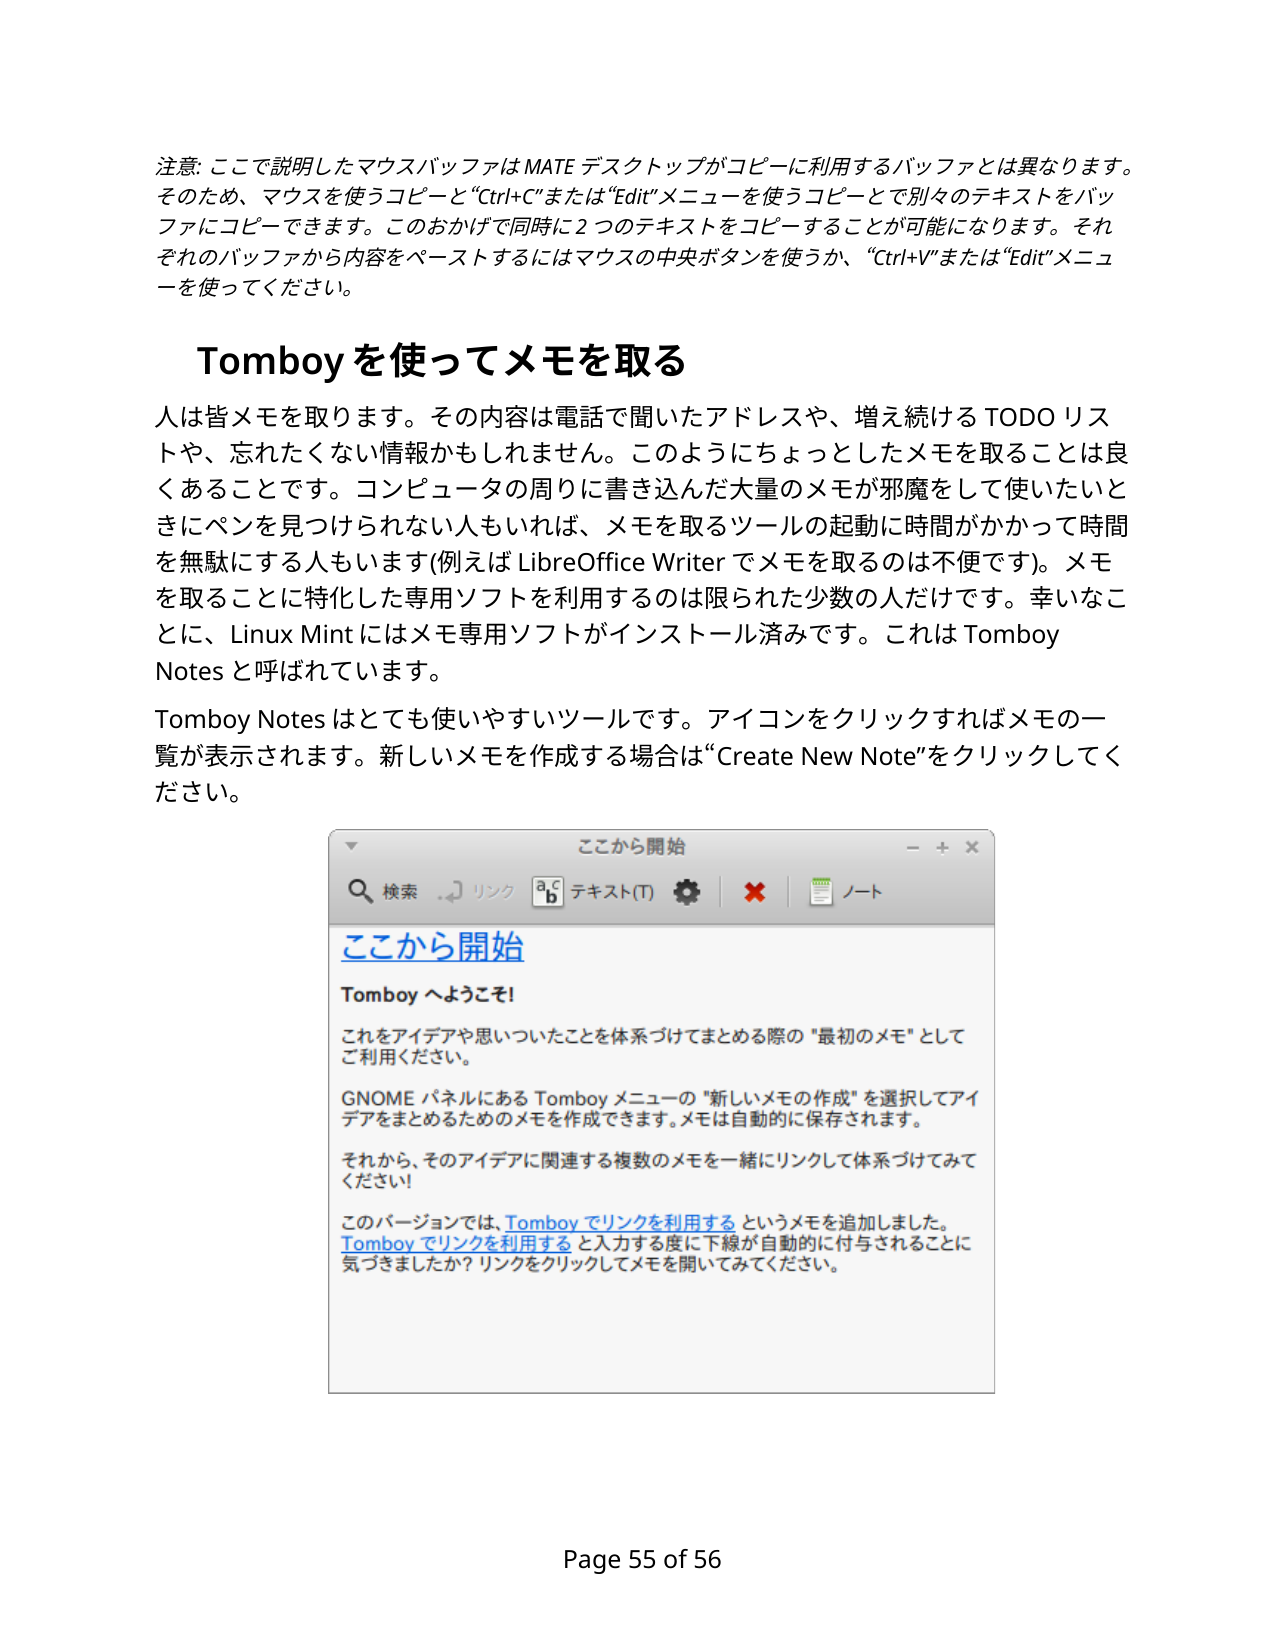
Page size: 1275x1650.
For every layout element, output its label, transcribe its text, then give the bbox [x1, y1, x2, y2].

picture [328, 829, 996, 1394]
text 人は皆メモを取ります。その内容は電話で聞いたアドレスや、増え続けるTODOリストや、忘れたくない情報かもしれません。このようにちょっとしたメモを取ることは良くあることです。コンピュータの周りに書き込んだ大量のメモが邪魔をして使いたいときにペンを見つけられない人もいれば、メモを取るツールの起動に時間がかかって時間を無駄にする人もいます(例えばLibreOffice Writerでメモを取るのは不便です)。メモを取ることに特化した専用ソフトを利用するのは限られた少数の人だけです。幸いなことに、Linux Mintにはメモ専用ソフトがインストール済みです。これはTomboy Notesと呼ばれています。 [154, 397, 1130, 687]
text 注意: ここで説明したマウスバッファはMATEデスクトップがコピーに利用するバッファとは異なります。そのため、マウスを使うコピーと“Ctrl+C”または“Edit”メニューを使うコピーとで別々のテキストをバッファにコピーできます。このおかげで同時に2つのテキストをコピーすることが可能になります。それぞれのバッファから内容をペーストするにはマウスの中央ボタンを使うか、“Ctrl+V”または“Edit”メニューを使ってください。 [154, 150, 1130, 301]
text Tomboy Notesはとても使いやすいツールです。アイコンをクリックすればメモの一覧が表示されます。新しいメモを作成する場合は“Create New Note”をクリックしてください。 [154, 700, 1130, 809]
